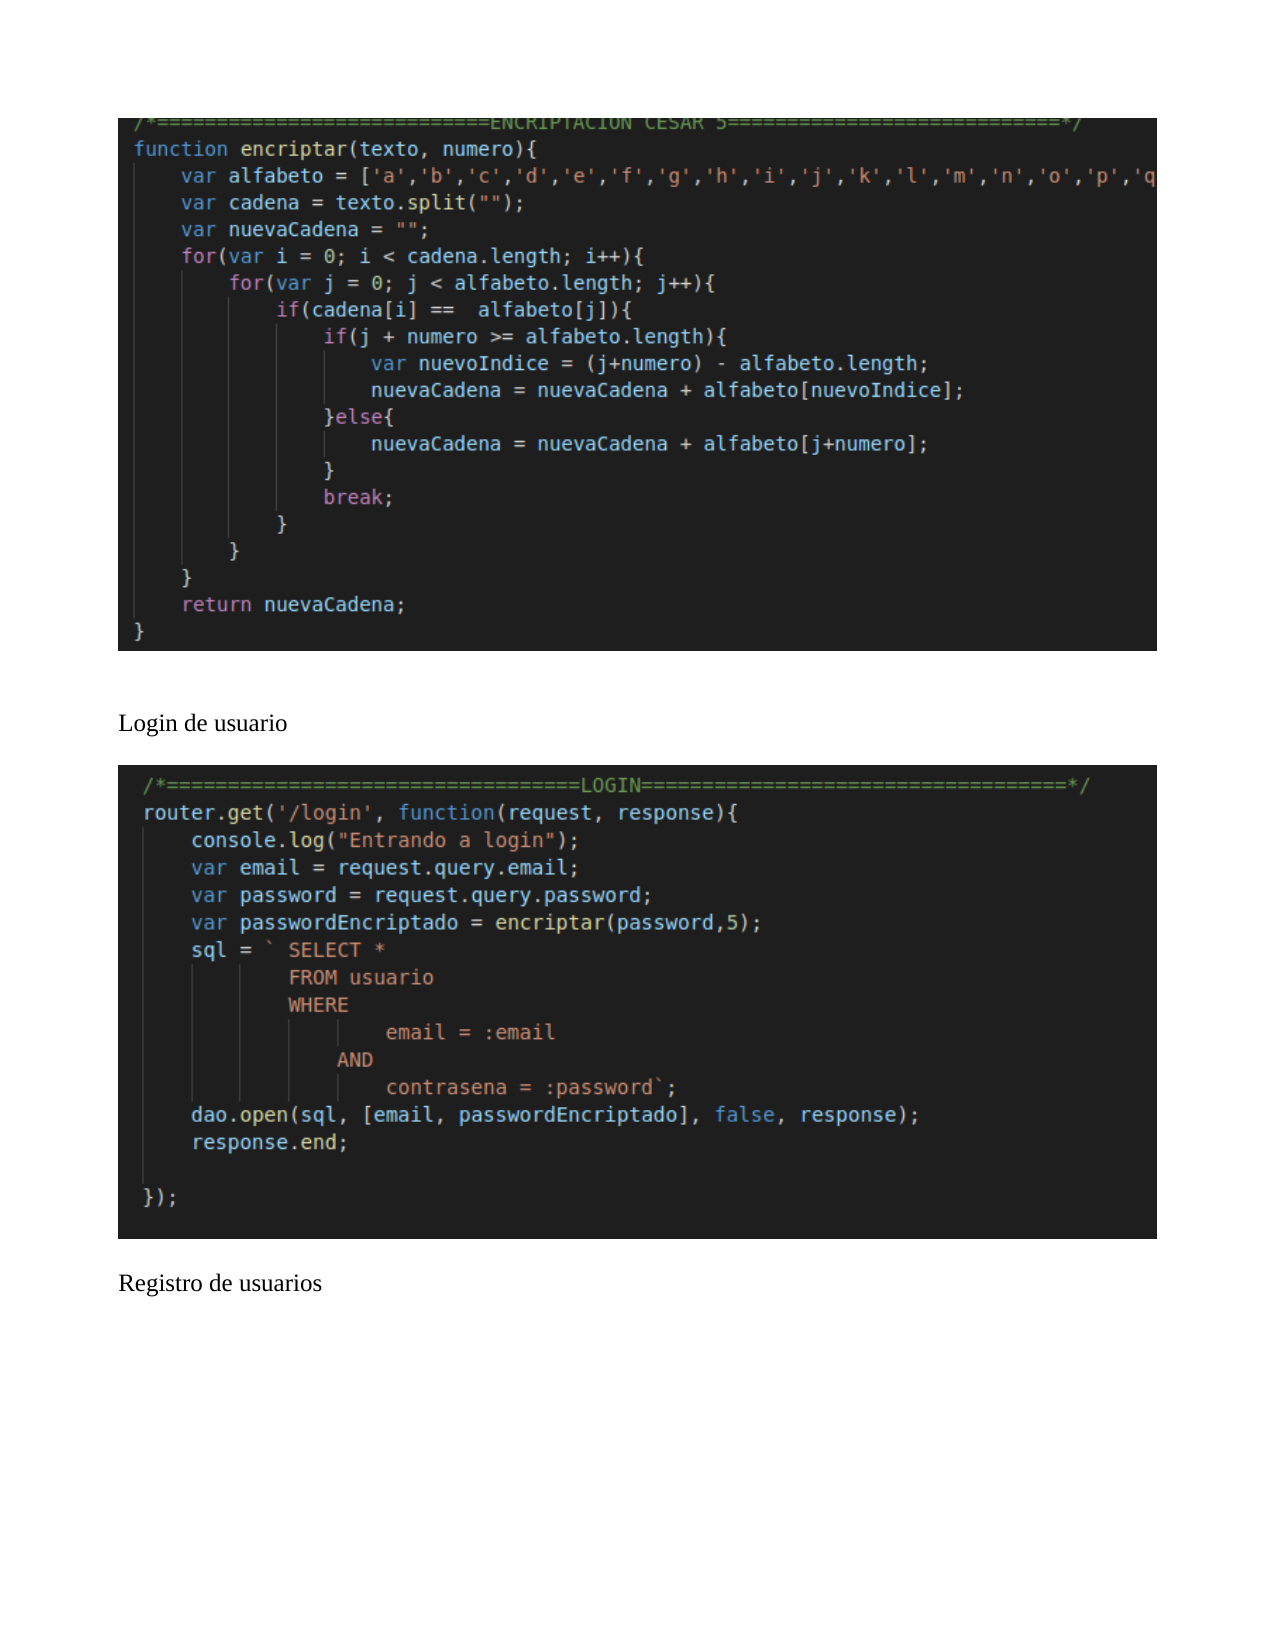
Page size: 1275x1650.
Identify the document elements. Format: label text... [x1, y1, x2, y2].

picture [118, 765, 1157, 1239]
picture [118, 118, 1157, 651]
text Registro de usuarios [118, 1239, 1157, 1296]
text Login de usuario [118, 708, 1157, 737]
